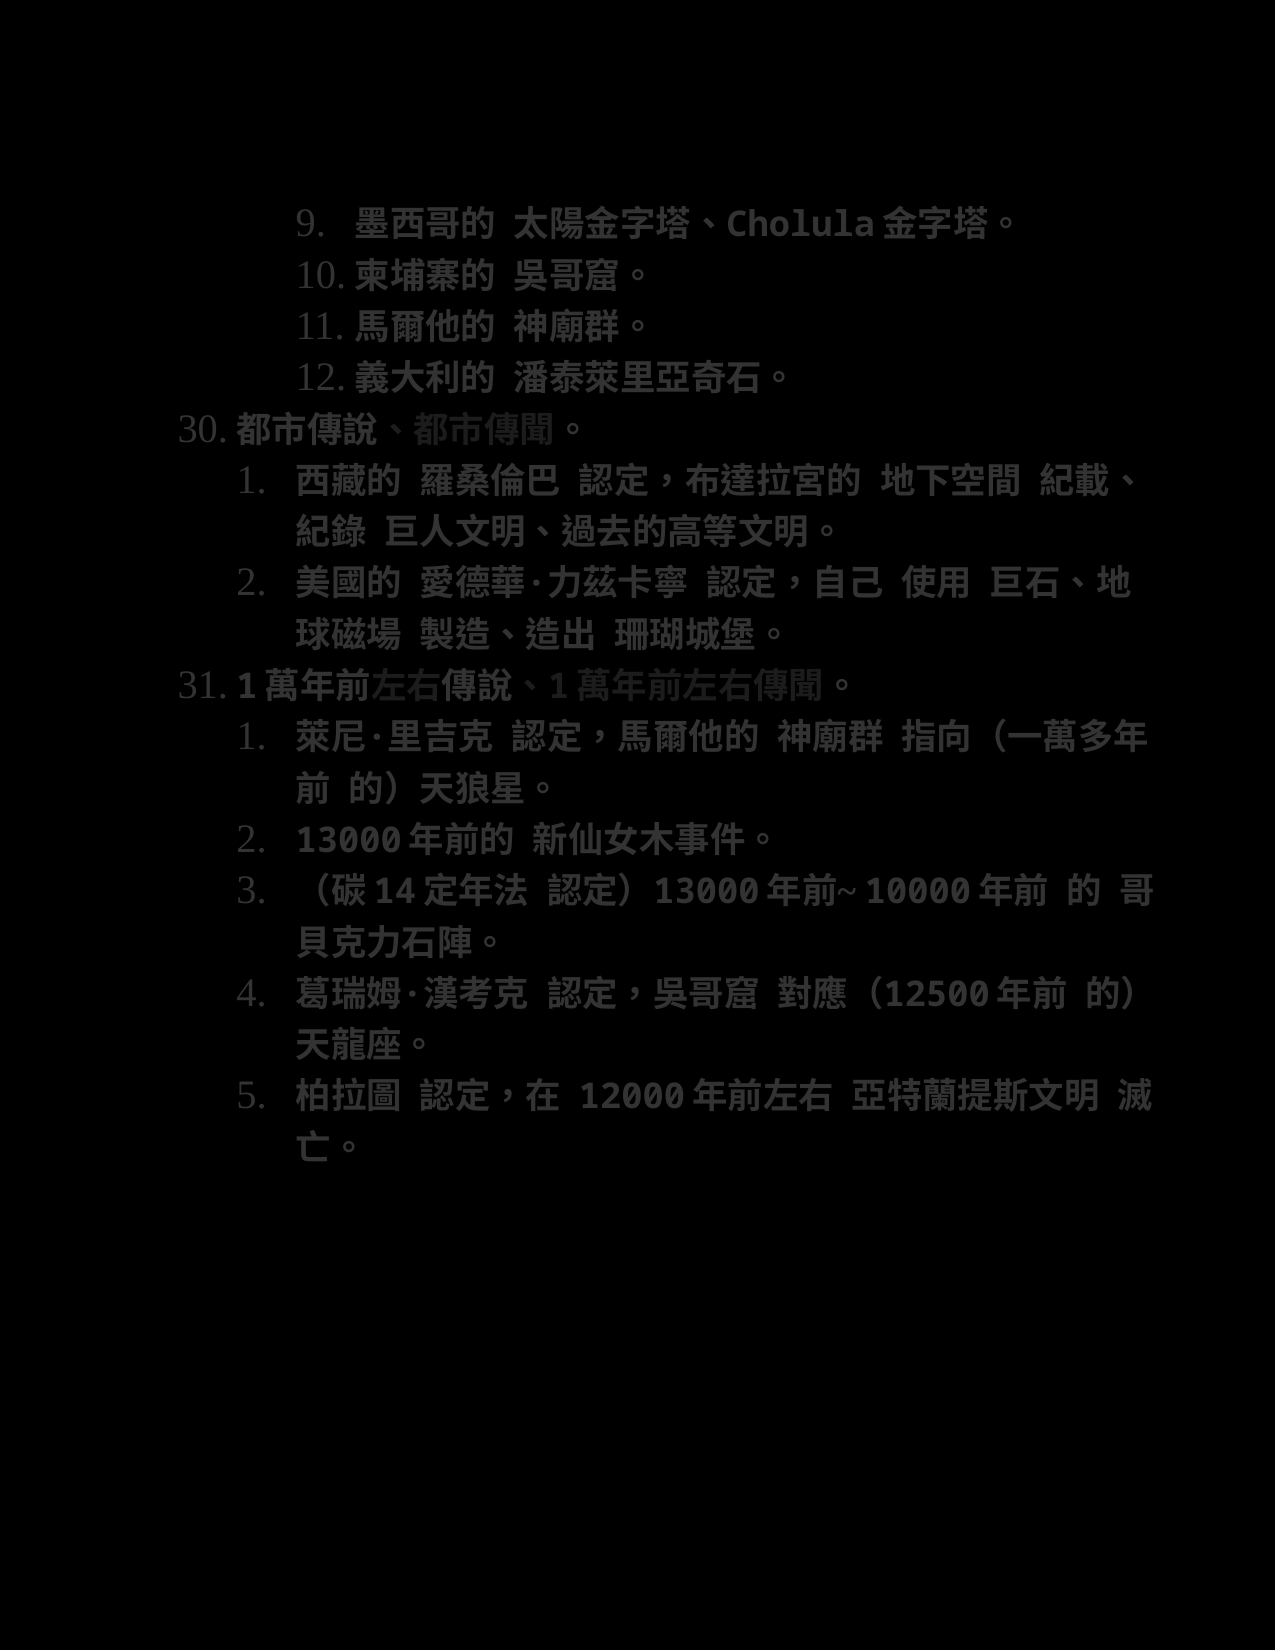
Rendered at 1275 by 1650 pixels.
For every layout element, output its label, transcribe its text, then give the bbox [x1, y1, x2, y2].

list 西藏的 羅桑倫巴 認定，布達拉宮的 地下空間 紀載、紀錄 巨人文明、過去的高等文明。 [236, 452, 1157, 555]
list 美國的 愛德華·力茲卡寧 認定，自己 使用 巨石、地球磁場 製造、造出 珊瑚城堡。 [236, 555, 1157, 657]
list 都市傳說、都市傳聞。 [177, 401, 1157, 452]
list 萊尼·里吉克 認定，馬爾他的 神廟群 指向（一萬多年前 的）天狼星。 [236, 709, 1157, 811]
list 13000年前的 新仙女木事件。 [236, 811, 1157, 863]
list 柏拉圖 認定，在 12000年前左右 亞特蘭提斯文明 滅亡。 [236, 1068, 1157, 1170]
list 1萬年前左右傳說、1萬年前左右傳聞。 [177, 657, 1157, 709]
list 馬爾他的 神廟群。 [295, 298, 1157, 350]
list （碳14定年法 認定）13000年前~ 10000年前 的 哥貝克力石陣。 [236, 863, 1157, 965]
list 墨西哥的 太陽金字塔、Cholula金字塔。 [295, 196, 1157, 247]
list 義大利的 潘泰萊里亞奇石。 [295, 350, 1157, 401]
list 柬埔寨的 吳哥窟。 [295, 247, 1157, 298]
list 葛瑞姆·漢考克 認定，吳哥窟 對應（12500年前 的）天龍座。 [236, 965, 1157, 1068]
